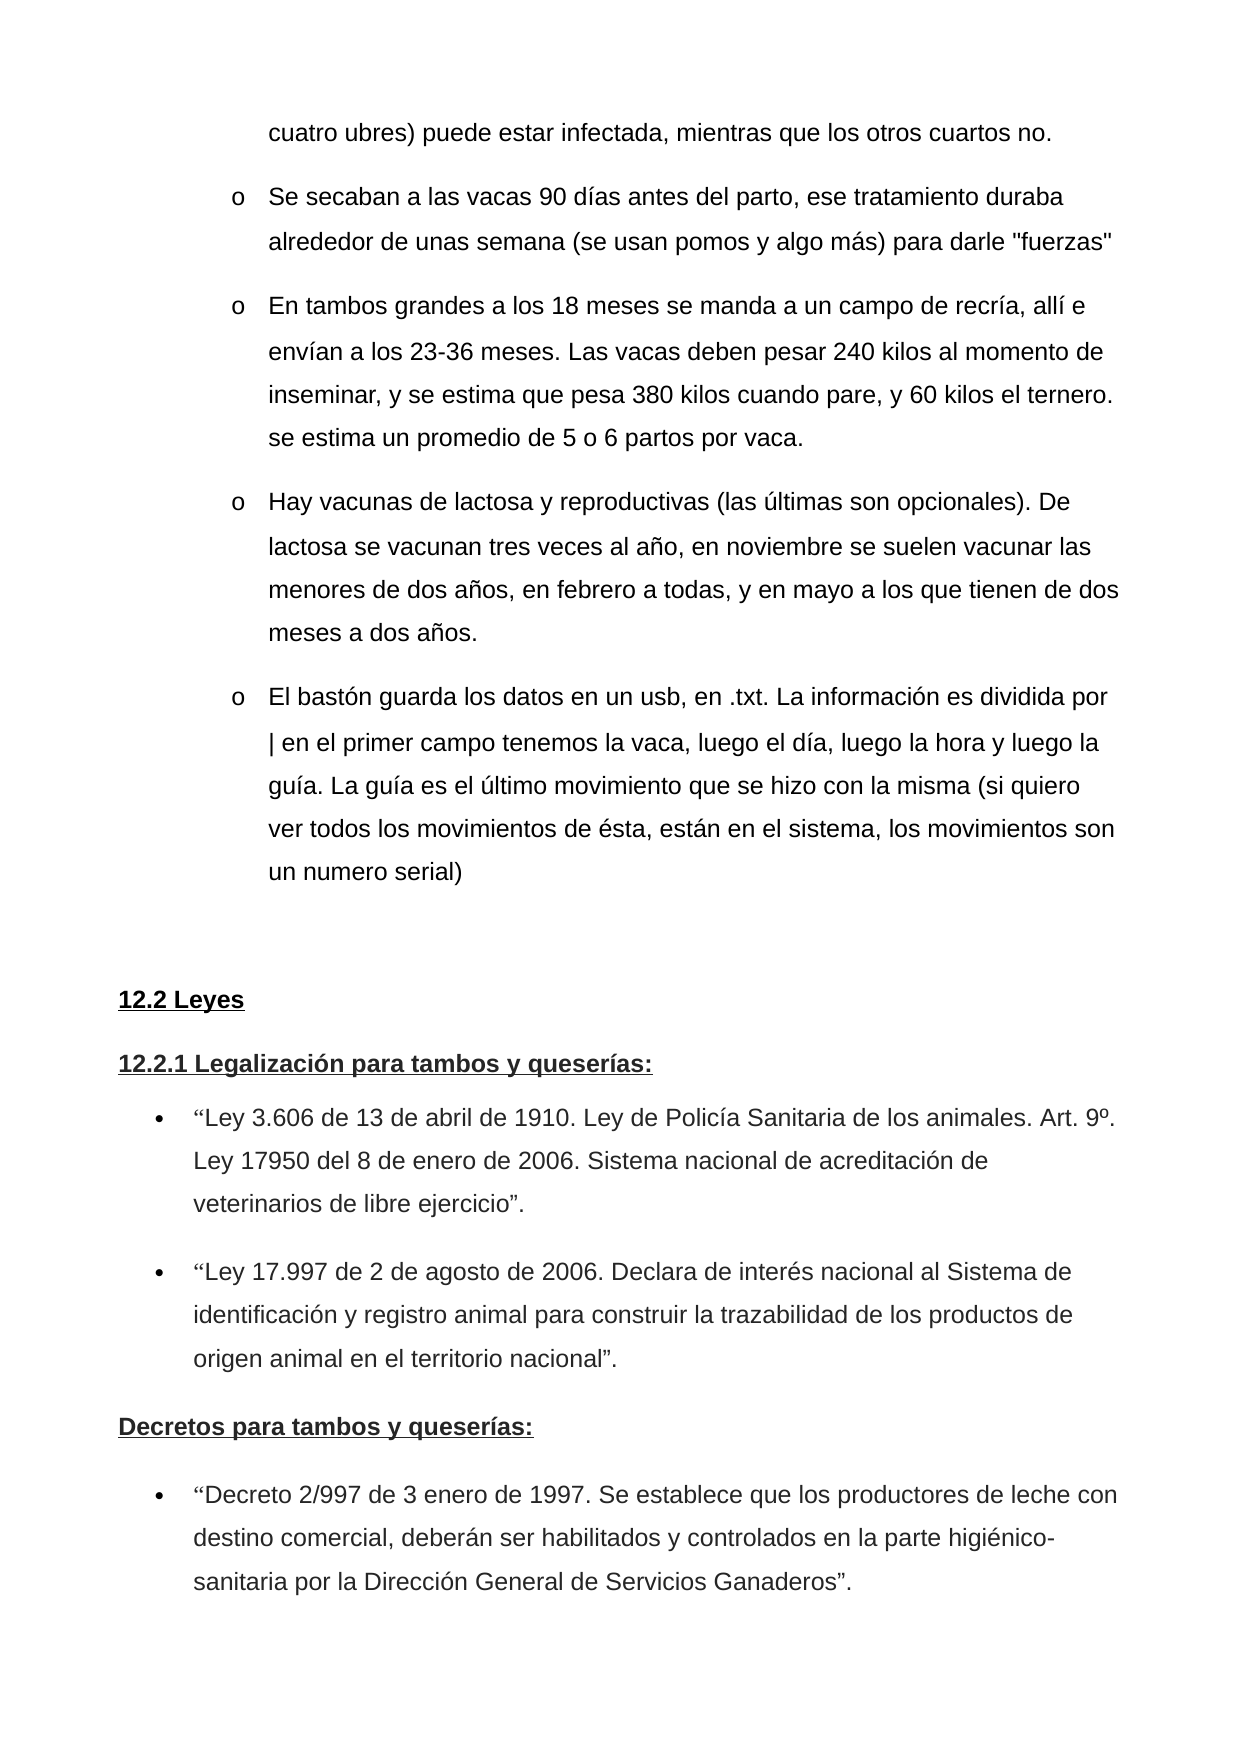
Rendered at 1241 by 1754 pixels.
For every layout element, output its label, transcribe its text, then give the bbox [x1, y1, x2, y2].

list cuatro ubres) puede estar infectada, mientras que los otros cuartos no. [231, 118, 1122, 147]
list El bastón guarda los datos en un usb, en .txt. La información es dividida por | en el primer campo tenemos la vaca, luego el día, luego la hora y luego la guía. La guía es el último movimiento que se hizo con la misma (si quiero ver todos los movimientos de ésta, están en el sistema, los movimientos son un numero serial) [231, 682, 1122, 886]
text 12.2 Leyes [118, 985, 1122, 1014]
text Decretos para tambos y queserías: [118, 1412, 1122, 1441]
text 12.2.1 Legalización para tambos y queserías: [118, 1049, 1122, 1078]
list “Decreto 2/997 de 3 enero de 1997. Se establece que los productores de leche con destino comercial, deberán ser habilitados y controlados en la parte higiénico-sanitaria por la Dirección General de Servicios Ganaderos”. [156, 1480, 1122, 1595]
list Hay vacunas de lactosa y reproductivas (las últimas son opcionales). De lactosa se vacunan tres veces al año, en noviembre se suelen vacunar las menores de dos años, en febrero a todas, y en mayo a los que tienen de dos meses a dos años. [231, 487, 1122, 647]
list En tambos grandes a los 18 meses se manda a un campo de recría, allí e envían a los 23-36 meses. Las vacas deben pesar 240 kilos al momento de inseminar, y se estima que pesa 380 kilos cuando pare, y 60 kilos el ternero. se estima un promedio de 5 o 6 partos por vaca. [231, 291, 1122, 452]
list Se secaban a las vacas 90 días antes del parto, ese tratamiento duraba alrededor de unas semana (se usan pomos y algo más) para darle "fuerzas" [231, 182, 1122, 256]
list “Ley 3.606 de 13 de abril de 1910. Ley de Policía Sanitaria de los animales. Art. 9º. Ley 17950 del 8 de enero de 2006. Sistema nacional de acreditación de veterinarios de libre ejercicio”. [156, 1102, 1122, 1218]
list “Ley 17.997 de 2 de agosto de 2006. Declara de interés nacional al Sistema de identificación y registro animal para construir la trazabilidad de los productos de origen animal en el territorio nacional”. [156, 1257, 1122, 1372]
